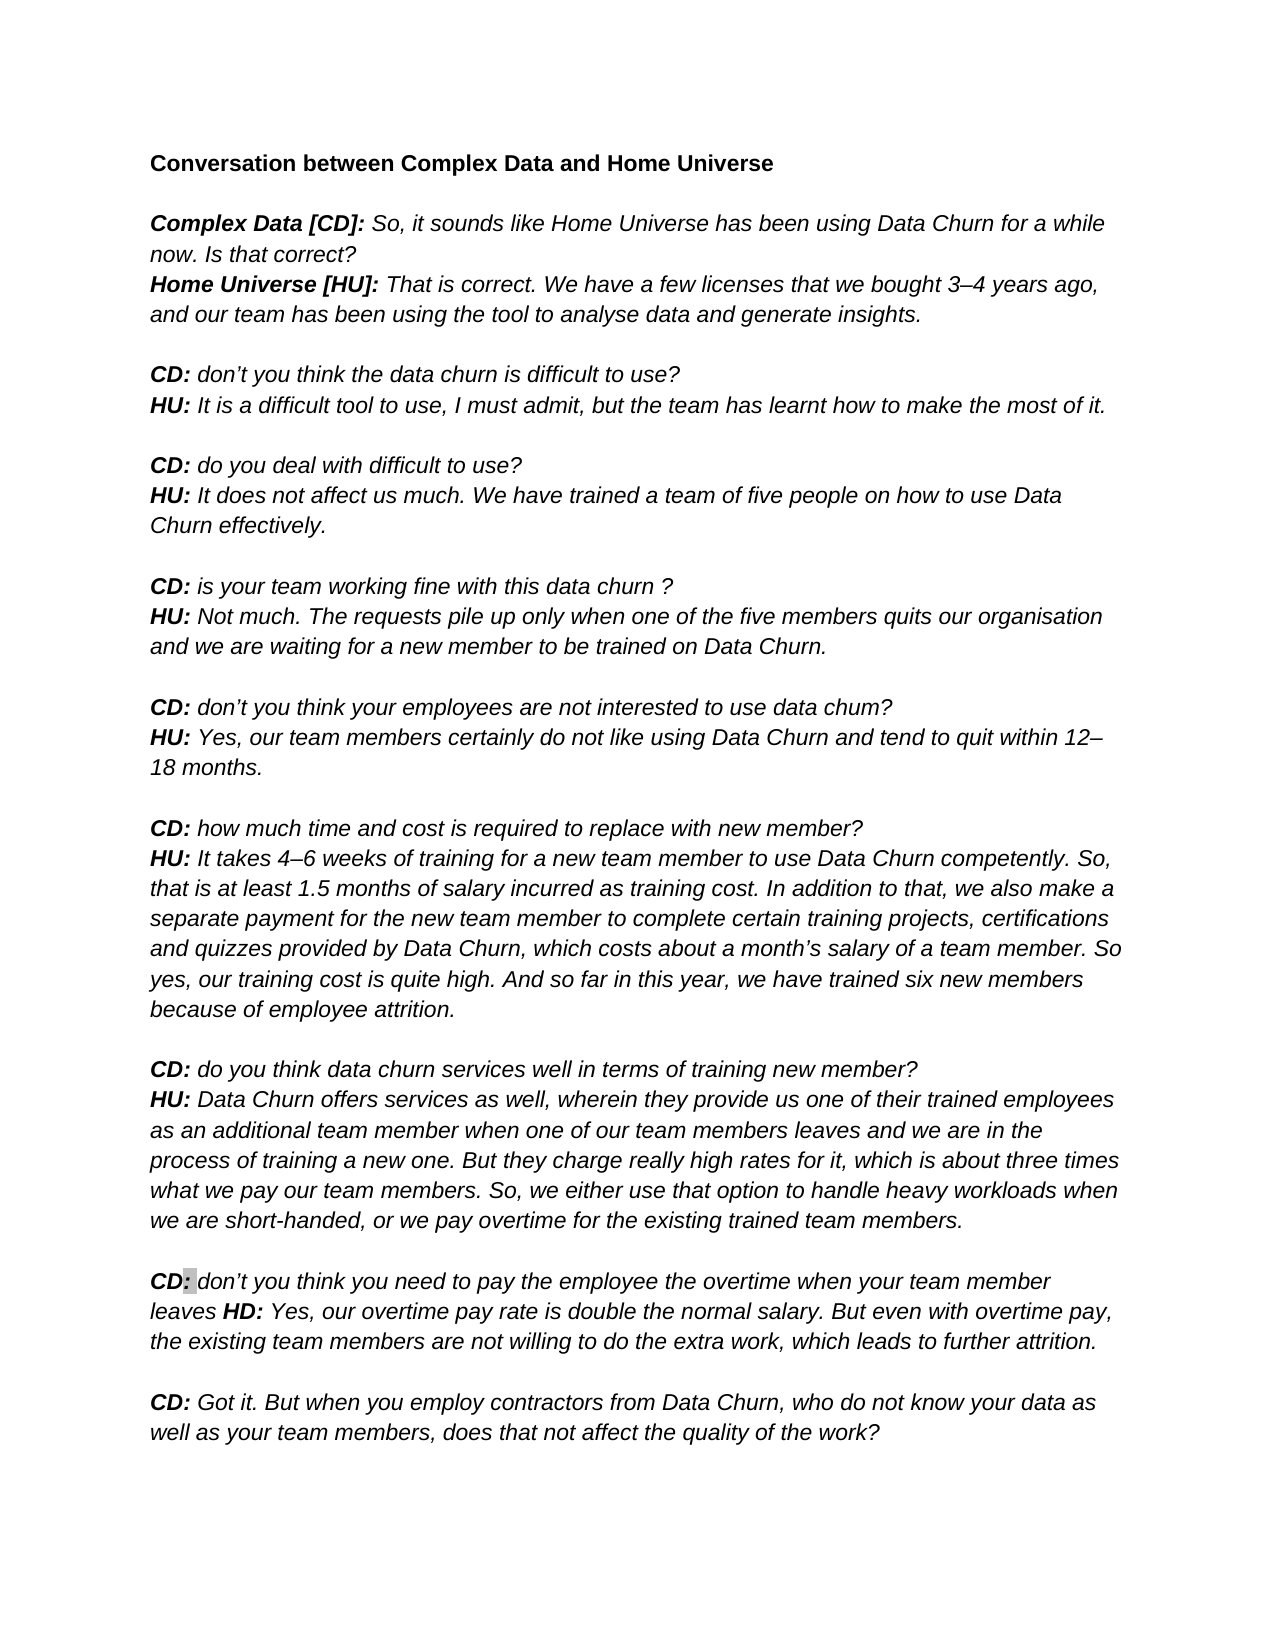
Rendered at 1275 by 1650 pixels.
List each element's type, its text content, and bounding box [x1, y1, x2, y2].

text CD: how much time and cost is required to replace with new member? [150, 814, 1125, 841]
text HU: It is a difficult tool to use, I must admit, but the team has learnt how to make the most of it. [150, 392, 1125, 418]
text CD: do you think data churn services well in terms of training new member? [150, 1056, 1125, 1083]
text HU: Data Churn offers services as well, wherein they provide us one of their trained employees as an additional team member when one of our team members leaves and we are in the process of training a new one. But they charge really high rates for it, which is about three times what we pay our team members. So, we either use that option to handle heavy workloads when we are short-handed, or we pay overtime for the existing trained team members. [150, 1086, 1125, 1234]
text CD: do you deal with difficult to use? [150, 452, 1125, 478]
text CD: don’t you think the data churn is difficult to use? [150, 361, 1125, 388]
text Conversation between Complex Data and Home Universe [150, 150, 1125, 176]
text CD: Got it. But when you employ contractors from Data Churn, who do not know your data as well as your team members, does that not affect the quality of the work? [150, 1388, 1125, 1445]
text Complex Data [CD]: So, it sounds like Home Universe has been using Data Churn for a while now. Is that correct? [150, 210, 1125, 267]
text HU: It does not affect us much. We have trained a team of five people on how to use Data Churn effectively. [150, 482, 1125, 539]
text CD: is your team working fine with this data churn ? [150, 573, 1125, 599]
text CD: don’t you think you need to pay the employee the overtime when your team member leaves HD: Yes, our overtime pay rate is double the normal salary. But even with overtime pay, the existing team members are not willing to do the extra work, which leads to further attrition. [150, 1268, 1125, 1354]
text HU: It takes 4–6 weeks of training for a new team member to use Data Churn competently. So, that is at least 1.5 months of salary incurred as training cost. In addition to that, we also make a separate payment for the new team member to complete certain training projects, certifications and quizzes provided by Data Churn, which costs about a month’s salary of a team member. So yes, our training cost is quite high. And so far in this year, we have trained six new members because of employee attrition. [150, 845, 1125, 1022]
text HU: Yes, our team members certainly do not like using Data Churn and tend to quit within 12–18 months. [150, 724, 1125, 781]
text HU: Not much. The requests pile up only when one of the five members quits our organisation and we are waiting for a new member to be trained on Data Churn. [150, 603, 1125, 660]
text CD: don’t you think your employees are not interested to use data chum? [150, 694, 1125, 720]
text Home Universe [HU]: That is correct. We have a few licenses that we bought 3–4 years ago, and our team has been using the tool to analyse data and generate insights. [150, 271, 1125, 327]
